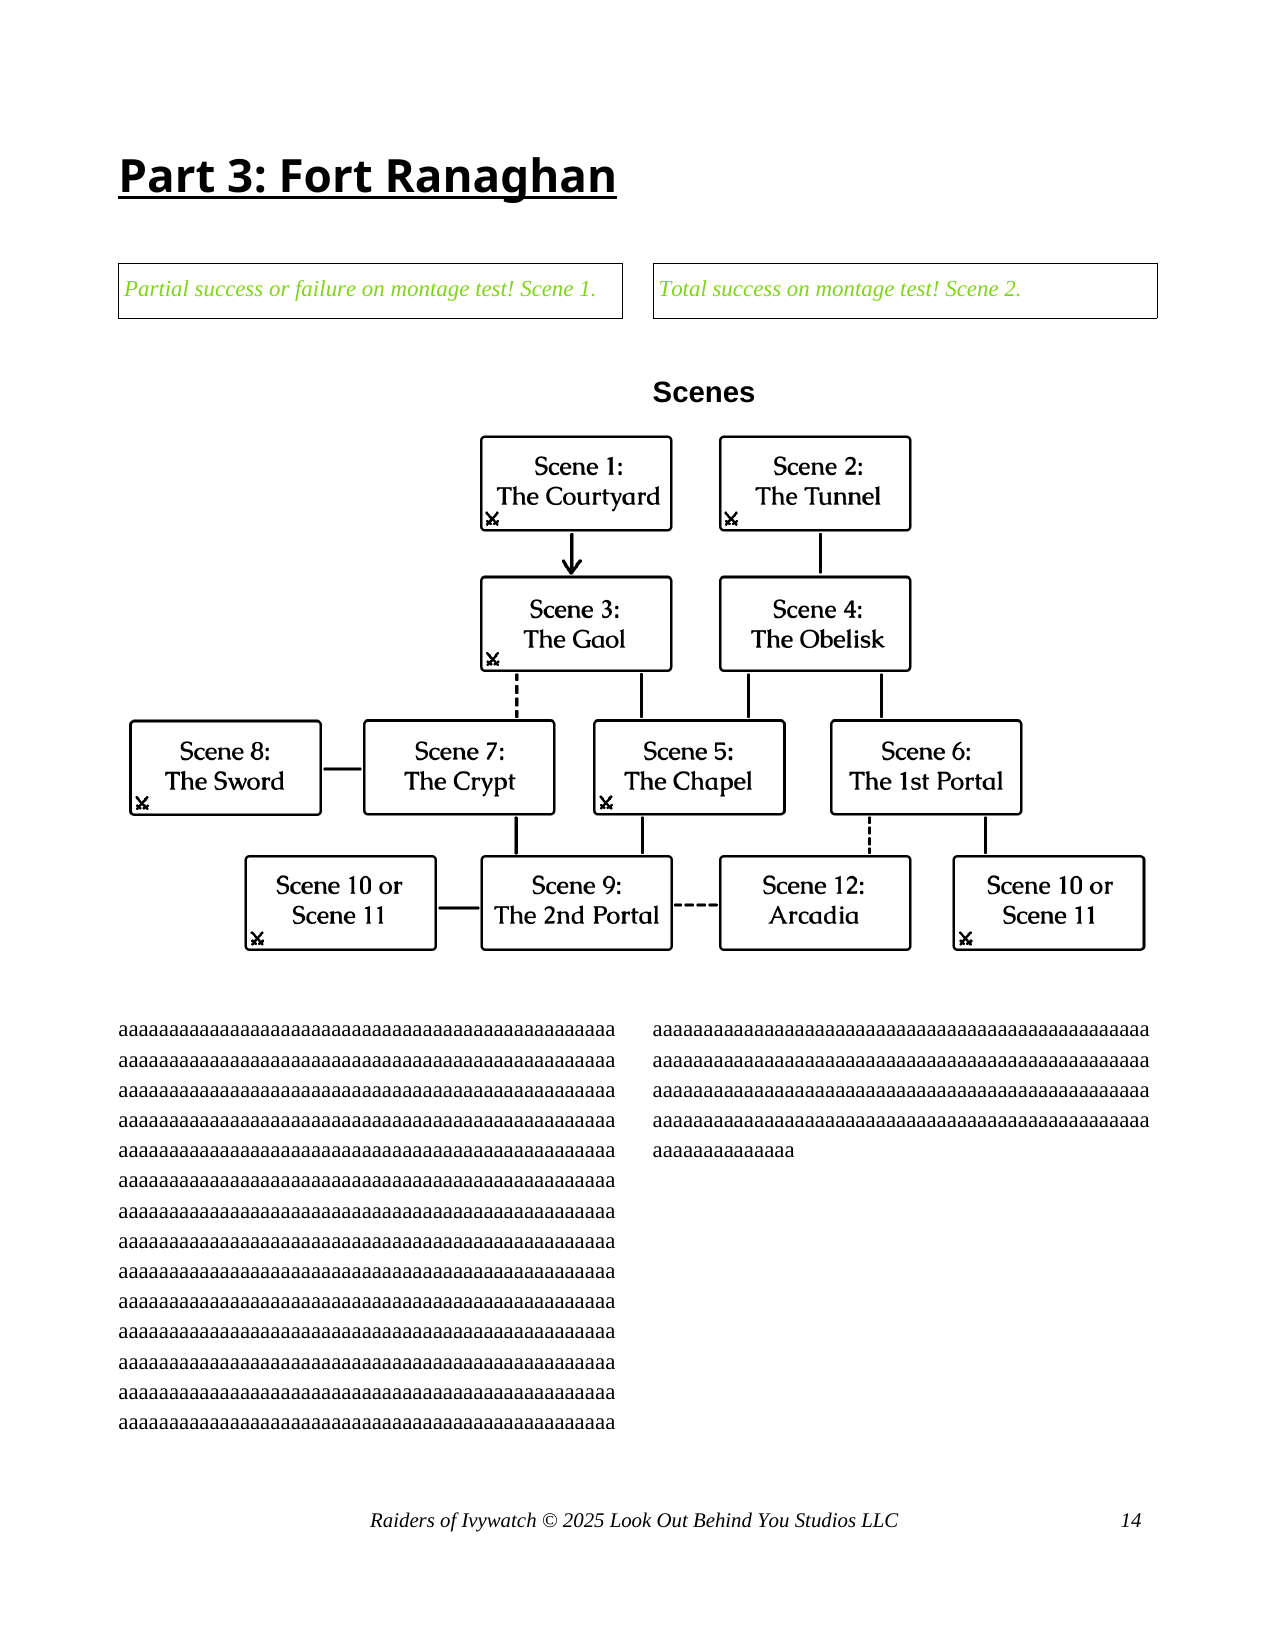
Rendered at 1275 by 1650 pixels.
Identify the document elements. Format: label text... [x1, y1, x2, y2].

text aaaaaaaaaaaaaaaaaaaaaaaaaaaaaaaaaaaaaaaaaaaaaaaaaaaaaaaaaaaaaaaaaaaaaaaaaaaaaaaaaaaaaaaaaaaaaaaaaaaaaaaaaaaaaaaaaaaaaaaaaaaaaaaaaaaaaaaaaaaaaaaaaaaaaaaaaaaaaaaaaaaaaaaaaaaaaaaaaaaaaaaaaaaaaaaaaaaaaaaaaaaaaaaaaa [652, 1016, 1157, 1163]
text aaaaaaaaaaaaaaaaaaaaaaaaaaaaaaaaaaaaaaaaaaaaaaaaaaaaaaaaaaaaaaaaaaaaaaaaaaaaaaaaaaaaaaaaaaaaaaaaaaaaaaaaaaaaaaaaaaaaaaaaaaaaaaaaaaaaaaaaaaaaaaaaaaaaaaaaaaaaaaaaaaaaaaaaaaaaaaaaaaaaaaaaaaaaaaaaaaaaaaaaaaaaaaaaaaaaaaaaaaaaaaaaaaaaaaaaaaaaaaaaaaaaaaaaaaaaaaaaaaaaaaaaaaaaaaaaaaaaaaaaaaaaaaaaaaaaaaaaaaaaaaaaaaaaaaaaaaaaaaaaaaaaaaaaaaaaaaaaaaaaaaaaaaaaaaaaaaaaaaaaaaaaaaaaaaaaaaaaaaaaaaaaaaaaaaaaaaaaaaaaaaaaaaaaaaaaaaaaaaaaaaaaaaaaaaaaaaaaaaaaaaaaaaaaaaaaaaaaaaaaaaaaaaaaaaaaaaaaaaaaaaaaaaaaaaaaaaaaaaaaaaaaaaaaaaaaaaaaaaaaaaaaaaaaaaaaaaaaaaaaaaaaaaaaaaaaaaaaaaaaaaaaaaaaaaaaaaaaaaaaaaaaaaaaaaaaaaaaaaaaaaaaaaaaaaaaaaaaaaaaaaaaaaaaaaaaaaaaaaaaaaaaaaaaaaaaaaaaaaaaaaaaaaaaaaaaaaaaaaaaaaaaaa [118, 1016, 622, 1434]
table_header Total success on montage test! Scene 2. [654, 264, 1157, 318]
picture [118, 421, 1157, 967]
subtitle Part 3: Fort Ranaghan [118, 143, 622, 206]
subtitle Scenes [652, 375, 1157, 409]
table_header Partial success or failure on montage test! Scene 1. [119, 264, 622, 318]
